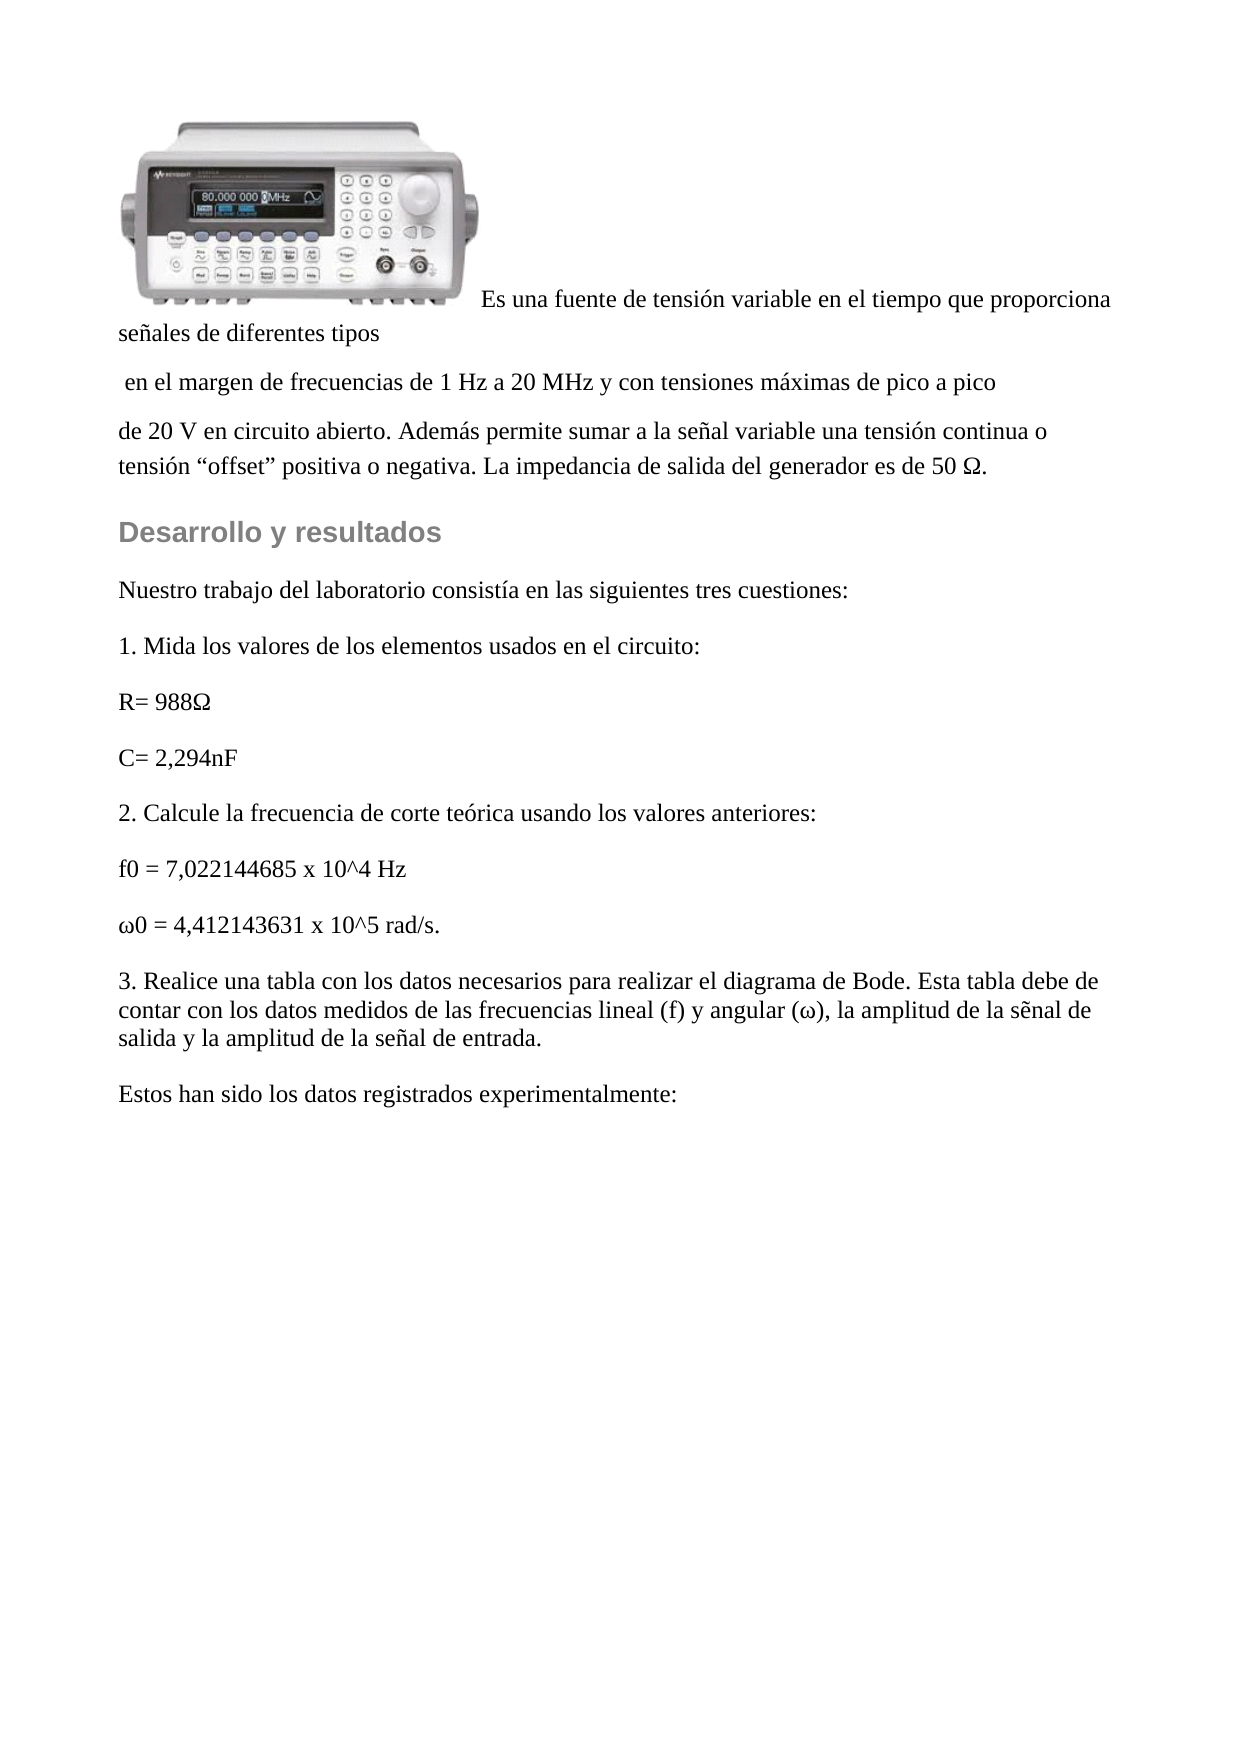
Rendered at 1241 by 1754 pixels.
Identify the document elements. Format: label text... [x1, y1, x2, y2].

text Desarrollo y resultados [118, 514, 1122, 548]
text 2. Calcule la frecuencia de corte teórica usando los valores anteriores: [118, 798, 1122, 827]
text f0 = 7,022144685 x 10^4 Hz [118, 854, 1122, 883]
text de 20 V en circuito abierto. Además permite sumar a la señal variable una tensión continua o tensión “offset” positiva o negativa. La impedancia de salida del generador es de 50 Ω. [118, 416, 1122, 480]
text en el margen de frecuencias de 1 Hz a 20 MHz y con tensiones máximas de pico a pico [118, 367, 1122, 396]
text Estos han sido los datos registrados experimentalmente: [118, 1079, 1122, 1108]
text 3. Realice una tabla con los datos necesarios para realizar el diagrama de Bode. Esta tabla debe de contar con los datos medidos de las frecuencias lineal (f) y angular (ω), la amplitud de la sẽnal de salida y la amplitud de la señal de entrada. [118, 966, 1122, 1052]
text ω0 = 4,412143631 x 10^5 rad/s. [118, 910, 1122, 939]
text Nuestro trabajo del laboratorio consistía en las siguientes tres cuestiones: [118, 575, 1122, 604]
text C= 2,294nF [118, 743, 1122, 771]
text 1. Mida los valores de los elementos usados en el circuito: [118, 631, 1122, 660]
text Es una fuente de tensión variable en el tiempo que proporciona señales de diferentes tipos [118, 118, 1122, 347]
text R= 988Ω [118, 687, 1122, 716]
